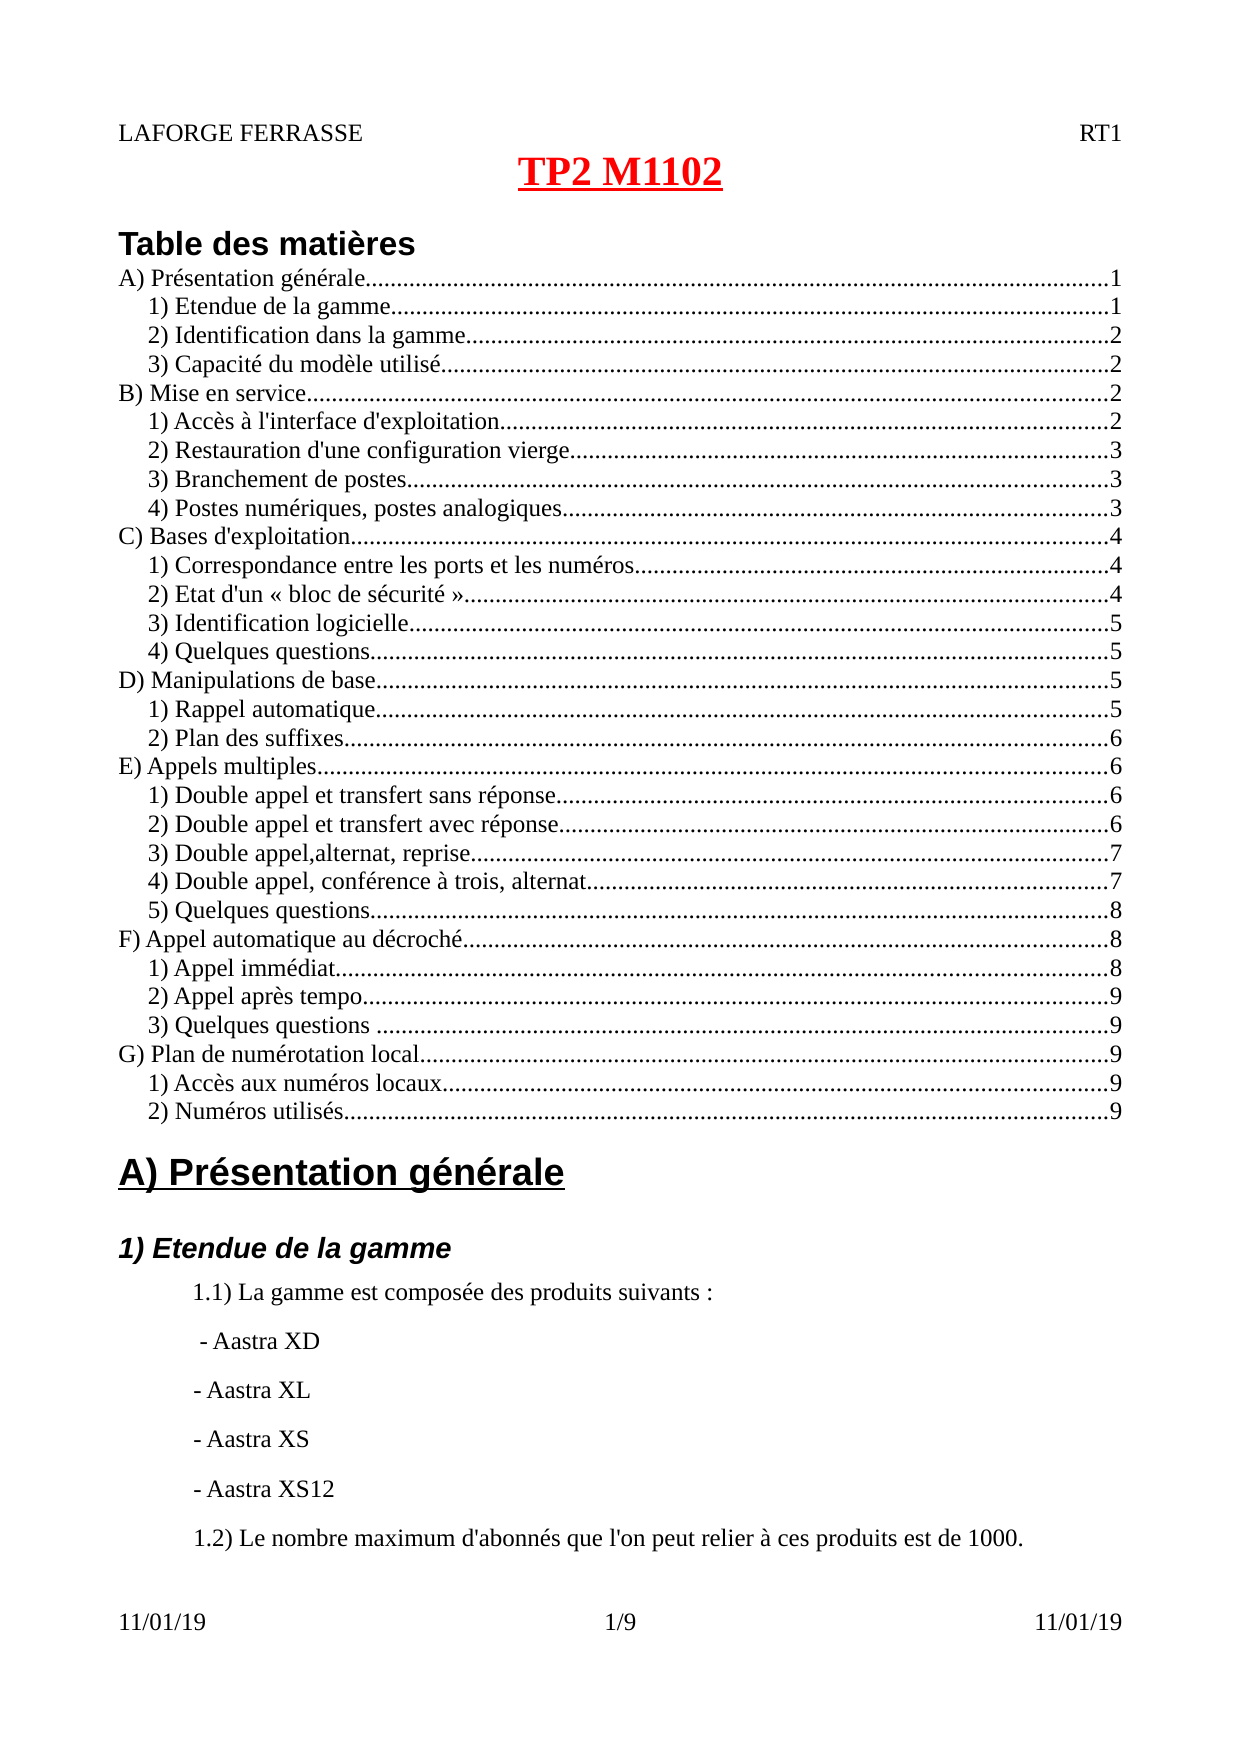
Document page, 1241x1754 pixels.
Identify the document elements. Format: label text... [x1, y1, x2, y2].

text 1) Double appel et transfert sans réponse 6 [148, 780, 1122, 809]
text 1) Correspondance entre les ports et les numéros 4 [148, 550, 1122, 579]
subtitle A) Présentation générale [118, 1150, 1122, 1194]
subtitle Table des matières [118, 224, 1122, 263]
text C) Bases d'exploitation 4 [118, 521, 1122, 550]
list - Aastra XS12 [156, 1474, 1122, 1502]
text 1) Rappel automatique 5 [148, 694, 1122, 723]
text 1) Etendue de la gamme 1 [148, 291, 1122, 320]
text 2) Identification dans la gamme 2 [148, 320, 1122, 349]
text 3) Identification logicielle 5 [148, 608, 1122, 636]
text 4) Double appel, conférence à trois, alternat 7 [148, 866, 1122, 895]
text 1) Accès à l'interface d'exploitation 2 [148, 406, 1122, 435]
text F) Appel automatique au décroché 8 [118, 924, 1122, 953]
text 2) Plan des suffixes 6 [148, 723, 1122, 751]
text 2) Double appel et transfert avec réponse 6 [148, 809, 1122, 838]
text 1) Appel immédiat 8 [148, 953, 1122, 981]
text E) Appels multiples 6 [118, 751, 1122, 780]
text 2) Etat d'un « bloc de sécurité » 4 [148, 579, 1122, 608]
text 1) Accès aux numéros locaux 9 [148, 1068, 1122, 1096]
text D) Manipulations de base 5 [118, 665, 1122, 694]
list - Aastra XS [156, 1424, 1122, 1453]
text 2) Restauration d'une configuration vierge 3 [148, 435, 1122, 464]
text A) Présentation générale 1 [118, 263, 1122, 291]
text 1.1) La gamme est composée des produits suivants : [118, 1277, 1122, 1306]
list - Aastra XL [156, 1376, 1122, 1404]
text 3) Branchement de postes 3 [148, 464, 1122, 493]
list - Aastra XD [156, 1326, 1122, 1355]
text 3) Double appel,alternat, reprise 7 [148, 838, 1122, 866]
text G) Plan de numérotation local 9 [118, 1039, 1122, 1068]
text 3) Quelques questions 9 [148, 1010, 1122, 1039]
text 2) Appel après tempo 9 [148, 981, 1122, 1010]
subtitle 1) Etendue de la gamme [118, 1231, 1122, 1265]
list 1.2) Le nombre maximum d'abonnés que l'on peut relier à ces produits est de 1000. [156, 1523, 1122, 1551]
text 5) Quelques questions 8 [148, 895, 1122, 924]
text 4) Quelques questions 5 [148, 636, 1122, 665]
text 2) Numéros utilisés 9 [148, 1096, 1122, 1125]
text B) Mise en service 2 [118, 378, 1122, 406]
text 3) Capacité du modèle utilisé 2 [148, 349, 1122, 378]
text 4) Postes numériques, postes analogiques 3 [148, 493, 1122, 521]
